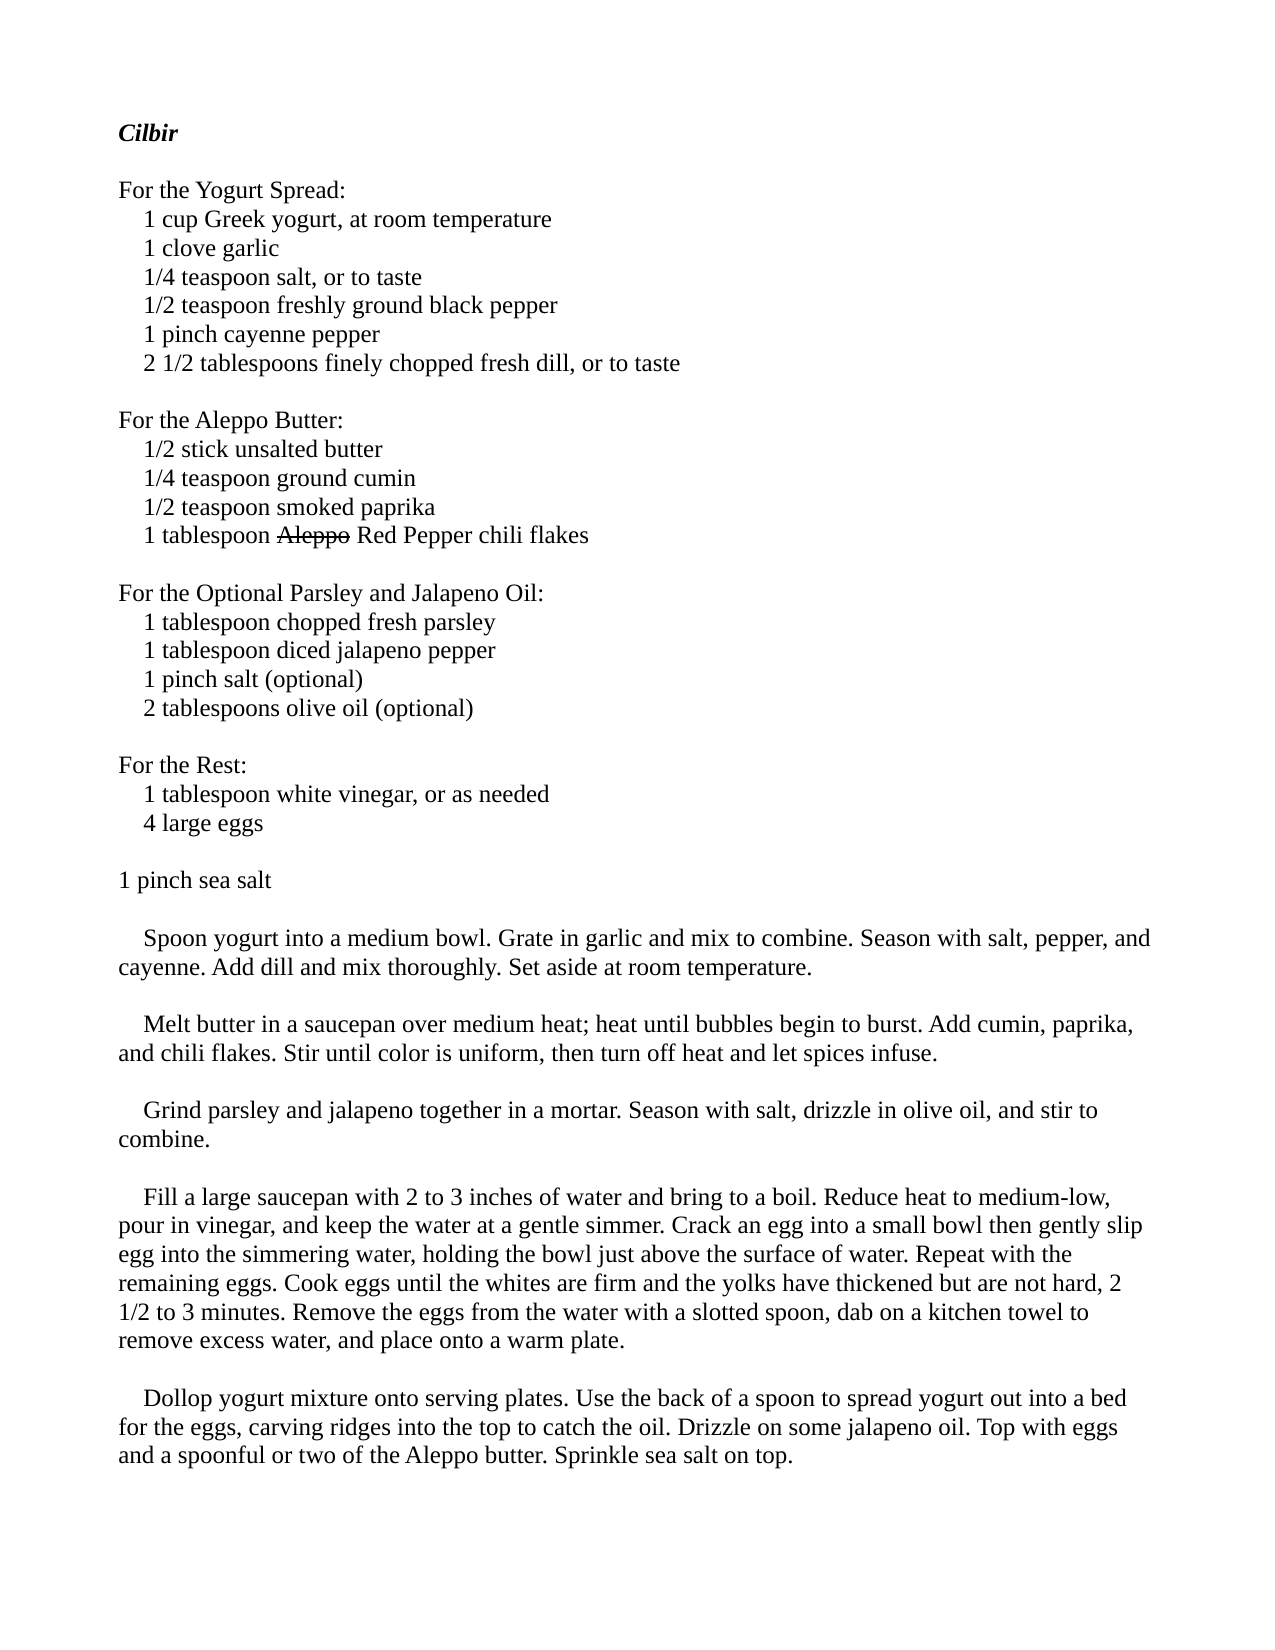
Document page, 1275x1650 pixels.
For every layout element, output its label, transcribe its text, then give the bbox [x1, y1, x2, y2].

text Melt butter in a saucepan over medium heat; heat until bubbles begin to burst. Add cumin, paprika, and chili flakes. Stir until color is uniform, then turn off heat and let spices infuse. [118, 1009, 1157, 1067]
text 2 tablespoons olive oil (optional) [118, 693, 1157, 722]
text 1 cup Greek yogurt, at room temperature [118, 204, 1157, 233]
text 1 tablespoon diced jalapeno pepper [118, 636, 1157, 664]
text For the Optional Parsley and Jalapeno Oil: [118, 578, 1157, 607]
text 1/2 teaspoon freshly ground black pepper [118, 291, 1157, 319]
text Spoon yogurt into a medium bowl. Grate in garlic and mix to combine. Season with salt, pepper, and cayenne. Add dill and mix thoroughly. Set aside at room temperature. [118, 923, 1157, 981]
text For the Rest: [118, 751, 1157, 779]
text 1 pinch cayenne pepper [118, 319, 1157, 348]
text Cilbir [118, 118, 1157, 147]
text 1/4 teaspoon salt, or to taste [118, 262, 1157, 291]
text 1 pinch sea salt [118, 866, 1157, 894]
text 1 tablespoon chopped fresh parsley [118, 607, 1157, 636]
text 1 tablespoon white vinegar, or as needed [118, 779, 1157, 808]
text 1 clove garlic [118, 233, 1157, 262]
text 1/2 teaspoon smoked paprika [118, 492, 1157, 521]
text For the Aleppo Butter: [118, 406, 1157, 434]
text 1/2 stick unsalted butter [118, 434, 1157, 463]
text 1 pinch salt (optional) [118, 664, 1157, 693]
text 2 1/2 tablespoons finely chopped fresh dill, or to taste [118, 348, 1157, 377]
text 1 tablespoon Aleppo Red Pepper chili flakes [118, 521, 1157, 549]
text 1/4 teaspoon ground cumin [118, 463, 1157, 492]
text Grind parsley and jalapeno together in a mortar. Season with salt, drizzle in olive oil, and stir to combine. [118, 1096, 1157, 1153]
text For the Yogurt Spread: [118, 176, 1157, 204]
text 4 large eggs [118, 808, 1157, 837]
text Dollop yogurt mixture onto serving plates. Use the back of a spoon to spread yogurt out into a bed for the eggs, carving ridges into the top to catch the oil. Drizzle on some jalapeno oil. Top with eggs and a spoonful or two of the Aleppo butter. Sprinkle sea salt on top. [118, 1383, 1157, 1469]
text Fill a large saucepan with 2 to 3 inches of water and bring to a boil. Reduce heat to medium-low, pour in vinegar, and keep the water at a gentle simmer. Crack an egg into a small bowl then gently slip egg into the simmering water, holding the bowl just above the surface of water. Repeat with the remaining eggs. Cook eggs until the whites are firm and the yolks have thickened but are not hard, 2 1/2 to 3 minutes. Remove the eggs from the water with a slotted spoon, dab on a kitchen towel to remove excess water, and place onto a warm plate. [118, 1182, 1157, 1354]
